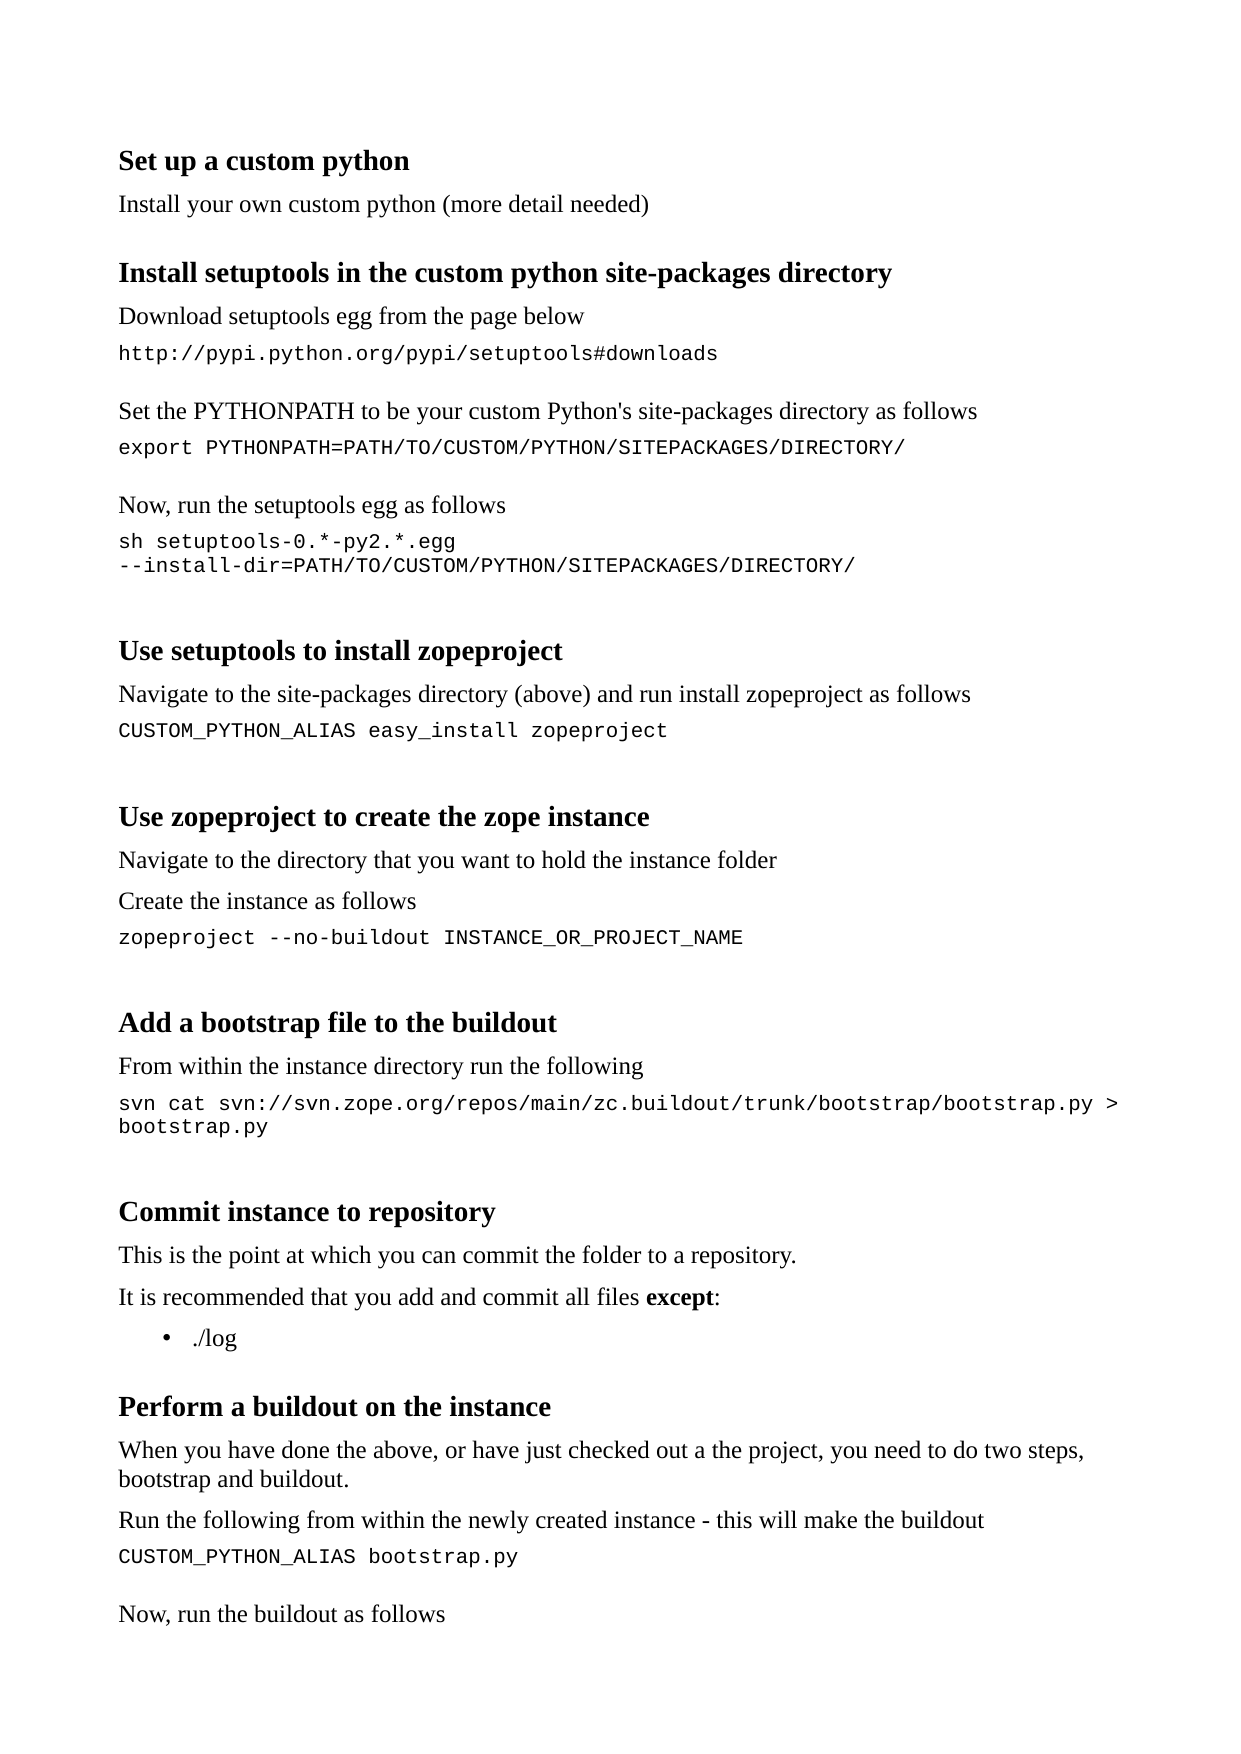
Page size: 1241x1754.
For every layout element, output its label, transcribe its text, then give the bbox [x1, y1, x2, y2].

text Navigate to the directory that you want to hold the instance folder [118, 845, 1122, 873]
text export PYTHONPATH=PATH/TO/CUSTOM/PYTHON/SITEPACKAGES/DIRECTORY/ [118, 437, 1122, 461]
text Now, run the buildout as follows [118, 1599, 1122, 1628]
text http://pypi.python.org/pypi/setuptools#downloads [118, 343, 1122, 366]
text This is the point at which you can commit the folder to a repository. [118, 1240, 1122, 1269]
text Set the PYTHONPATH to be your custom Python's site-packages directory as follows [118, 396, 1122, 424]
text CUSTOM_PYTHON_ALIAS easy_install zopeproject [118, 721, 1122, 744]
text Download setuptools egg from the page below [118, 301, 1122, 330]
subtitle Install setuptools in the custom python site-packages directory [118, 255, 1122, 289]
subtitle Use setuptools to install zopeproject [118, 633, 1122, 667]
text sh setuptools-0.*-py2.*.egg --install-dir=PATH/TO/CUSTOM/PYTHON/SITEPACKAGES/DIRECTORY/ [118, 531, 1122, 579]
text zopeproject --no-buildout INSTANCE_OR_PROJECT_NAME [118, 927, 1122, 951]
text From within the instance directory run the following [118, 1051, 1122, 1080]
subtitle Set up a custom python [118, 143, 1122, 177]
subtitle Use zopeproject to create the zope instance [118, 799, 1122, 832]
text It is recommended that you add and commit all files except: [118, 1282, 1122, 1310]
list ./log [162, 1323, 1122, 1352]
subtitle Add a bootstrap file to the buildout [118, 1005, 1122, 1039]
text CUSTOM_PYTHON_ALIAS bootstrap.py [118, 1546, 1122, 1570]
text Install your own custom python (more detail needed) [118, 189, 1122, 218]
text Run the following from within the newly created instance - this will make the buildout [118, 1505, 1122, 1534]
text Navigate to the site-packages directory (above) and run install zopeproject as follows [118, 679, 1122, 708]
text Now, run the setuptools egg as follows [118, 490, 1122, 519]
text svn cat svn://svn.zope.org/repos/main/zc.buildout/trunk/bootstrap/bootstrap.py > bootstrap.py [118, 1093, 1122, 1140]
subtitle Perform a buildout on the instance [118, 1389, 1122, 1423]
text Create the instance as follows [118, 886, 1122, 915]
text When you have done the above, or have just checked out a the project, you need to do two steps, bootstrap and buildout. [118, 1435, 1122, 1493]
subtitle Commit instance to repository [118, 1194, 1122, 1228]
